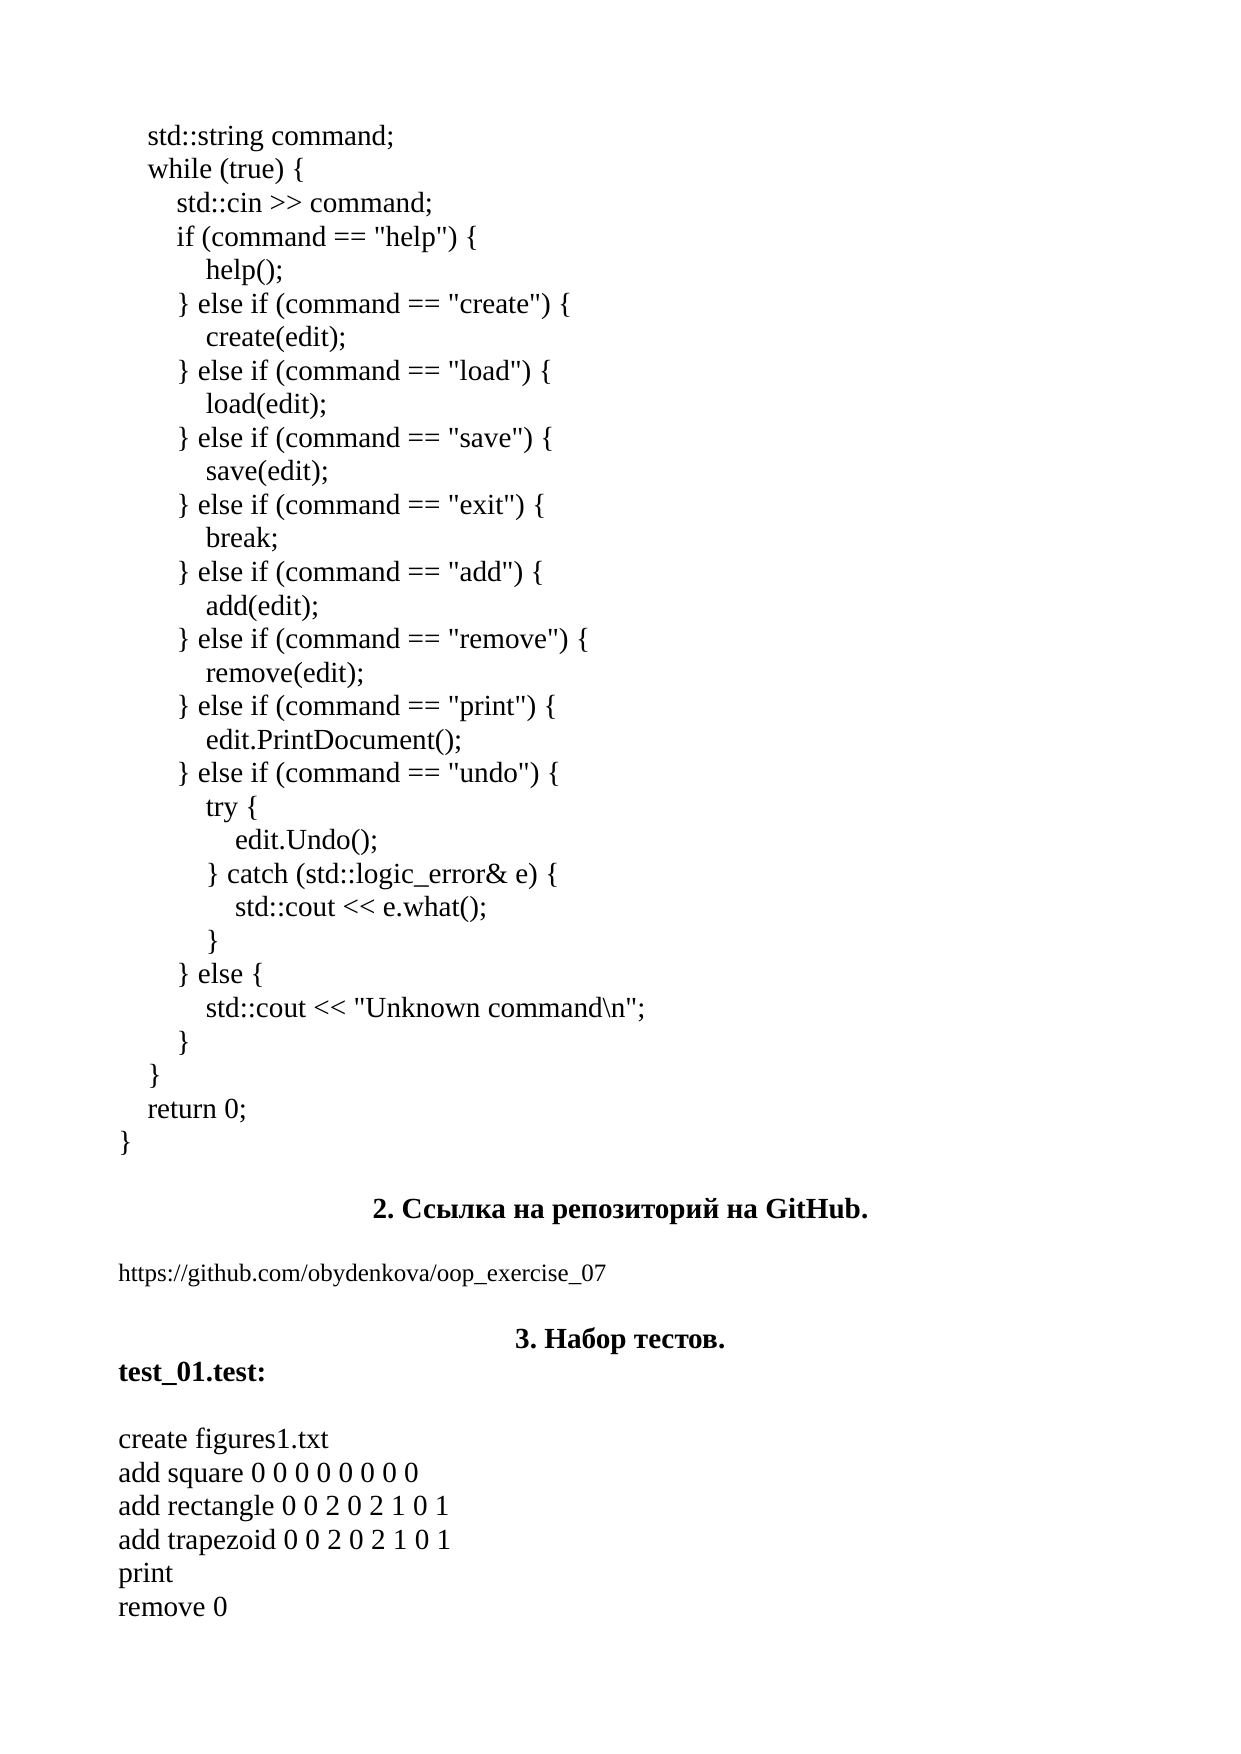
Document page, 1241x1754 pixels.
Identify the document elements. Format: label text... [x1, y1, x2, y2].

text } catch (std::logic_error& e) { [118, 856, 1122, 889]
text add square 0 0 0 0 0 0 0 0 [118, 1455, 1122, 1488]
text create(edit); [118, 319, 1122, 353]
text std::cout << "Unknown command\n"; [118, 990, 1122, 1024]
text std::cout << e.what(); [118, 889, 1122, 923]
text } [118, 1124, 1122, 1158]
text } else if (command == "create") { [118, 286, 1122, 319]
text https://github.com/obydenkova/oop_exercise_07 [118, 1258, 1122, 1287]
text add rectangle 0 0 2 0 2 1 0 1 [118, 1488, 1122, 1522]
text break; [118, 521, 1122, 554]
text load(edit); [118, 386, 1122, 420]
text } else if (command == "exit") { [118, 487, 1122, 521]
text test_01.test: [118, 1354, 1122, 1388]
text add(edit); [118, 588, 1122, 621]
text save(edit); [118, 453, 1122, 487]
text } [118, 1024, 1122, 1057]
text std::cin >> command; [118, 185, 1122, 219]
text } [118, 1057, 1122, 1091]
text return 0; [118, 1091, 1122, 1124]
text } else { [118, 957, 1122, 990]
text try { [118, 789, 1122, 822]
text } else if (command == "add") { [118, 554, 1122, 588]
text remove 0 [118, 1589, 1122, 1623]
text if (command == "help") { [118, 219, 1122, 252]
text remove(edit); [118, 655, 1122, 688]
text } else if (command == "save") { [118, 420, 1122, 453]
text create figures1.txt [118, 1421, 1122, 1455]
text } else if (command == "remove") { [118, 621, 1122, 655]
text } [118, 923, 1122, 957]
text } else if (command == "print") { [118, 688, 1122, 722]
text edit.PrintDocument(); [118, 722, 1122, 755]
text add trapezoid 0 0 2 0 2 1 0 1 [118, 1522, 1122, 1556]
text } else if (command == "load") { [118, 353, 1122, 386]
text while (true) { [118, 152, 1122, 185]
text std::string command; [118, 118, 1122, 152]
text edit.Undo(); [118, 822, 1122, 856]
text 2. Ссылка на репозиторий на GitHub. [118, 1191, 1122, 1225]
text 3. Набор тестов. [118, 1321, 1122, 1354]
text print [118, 1556, 1122, 1589]
text } else if (command == "undo") { [118, 755, 1122, 789]
text help(); [118, 252, 1122, 286]
